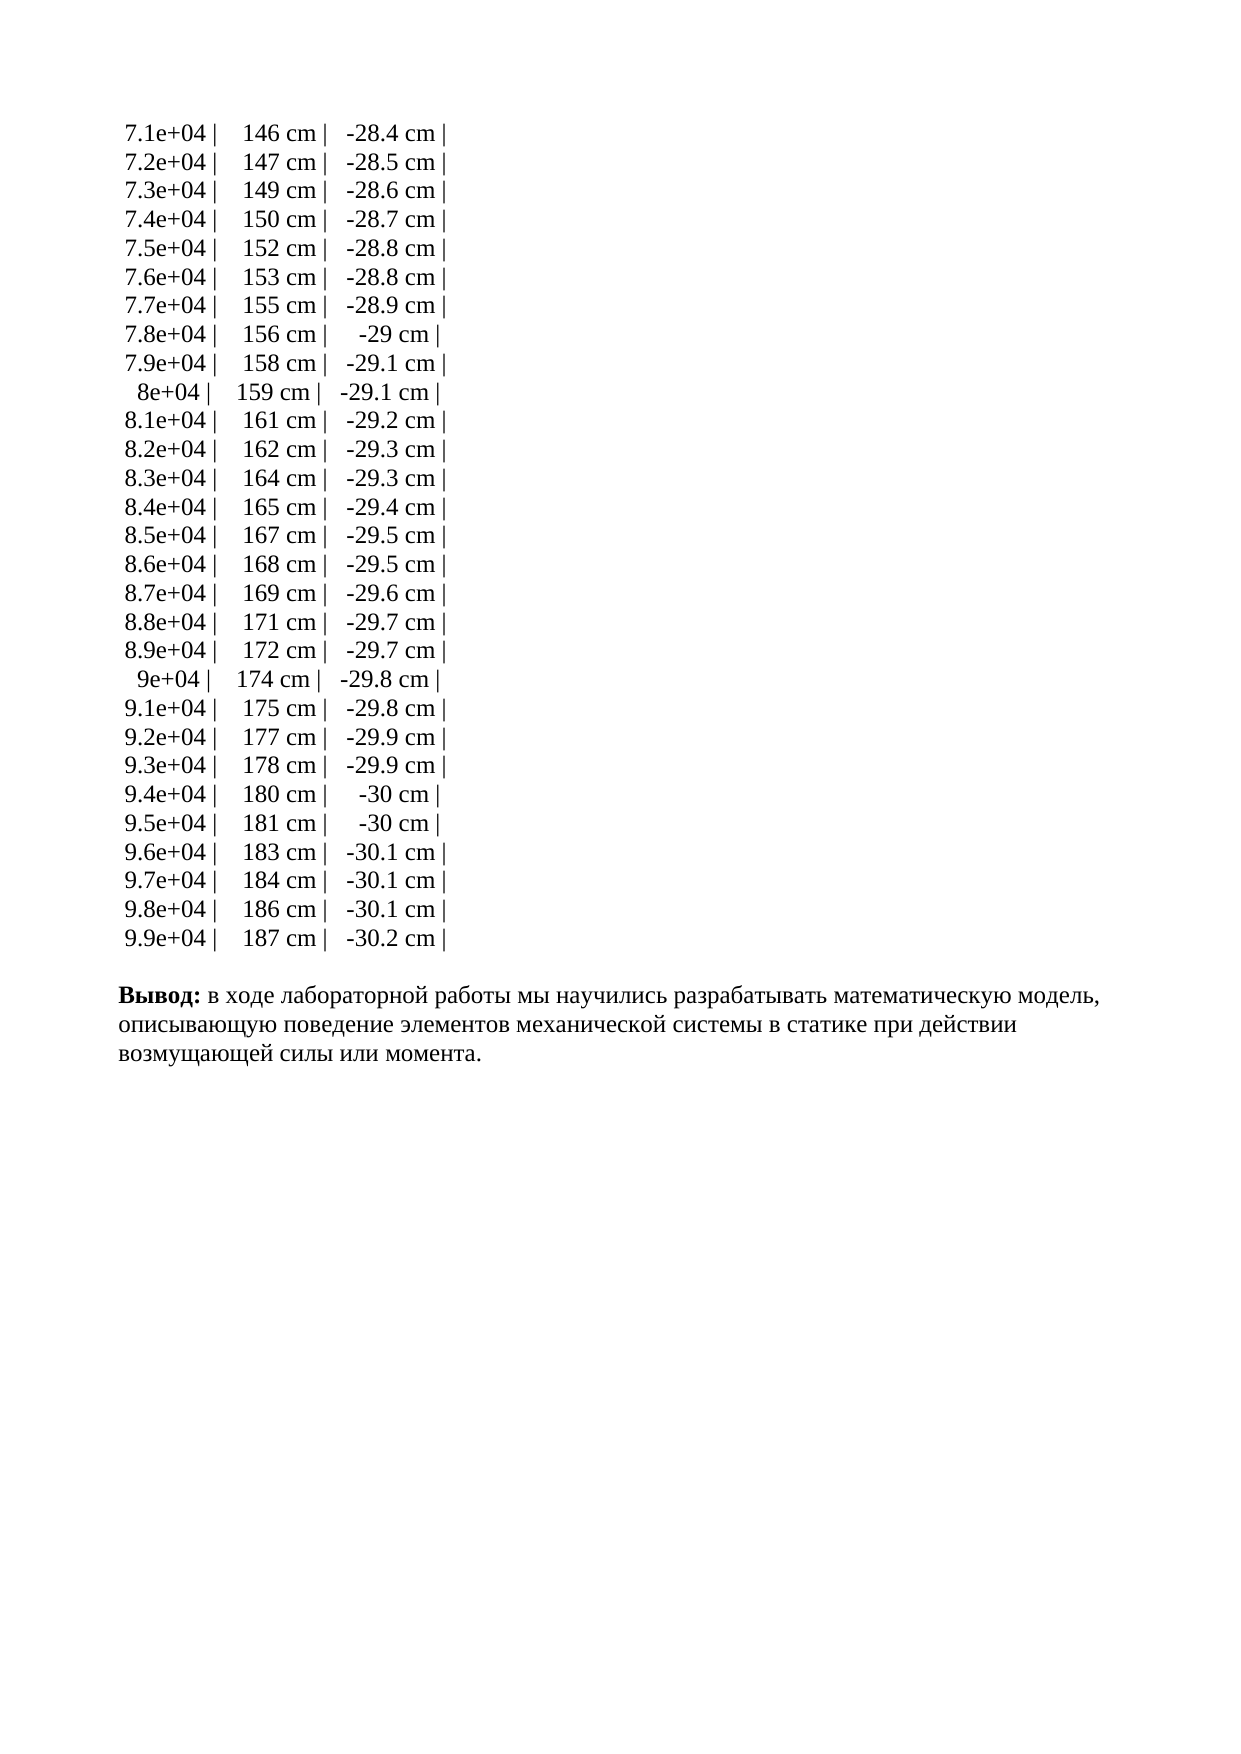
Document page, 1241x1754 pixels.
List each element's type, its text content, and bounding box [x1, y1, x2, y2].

text 9.6e+04 | 183 cm | -30.1 cm | [118, 837, 1017, 866]
text 7.1e+04 | 146 cm | -28.4 cm | [118, 118, 1017, 147]
text 9.4e+04 | 180 cm | -30 cm | [118, 779, 1017, 808]
text 7.5e+04 | 152 cm | -28.8 cm | [118, 233, 1017, 262]
text 8.7e+04 | 169 cm | -29.6 cm | [118, 578, 1017, 607]
text 7.9e+04 | 158 cm | -29.1 cm | [118, 348, 1017, 377]
text 9.1e+04 | 175 cm | -29.8 cm | [118, 693, 1017, 722]
text 9.7e+04 | 184 cm | -30.1 cm | [118, 866, 1017, 894]
text Вывод: в ходе лабораторной работы мы научились разрабатывать математическую модель, описывающую поведение элементов механической системы в статике при действии возмущающей силы или момента. [118, 981, 1122, 1067]
text 7.6e+04 | 153 cm | -28.8 cm | [118, 262, 1017, 291]
text 8.4e+04 | 165 cm | -29.4 cm | [118, 492, 1017, 521]
text 9.8e+04 | 186 cm | -30.1 cm | [118, 894, 1017, 923]
text 8.2e+04 | 162 cm | -29.3 cm | [118, 434, 1017, 463]
text 8.3e+04 | 164 cm | -29.3 cm | [118, 463, 1017, 492]
text 9.9e+04 | 187 cm | -30.2 cm | [118, 923, 1017, 952]
text 8.9e+04 | 172 cm | -29.7 cm | [118, 636, 1017, 664]
text 8.8e+04 | 171 cm | -29.7 cm | [118, 607, 1017, 636]
text 8.1e+04 | 161 cm | -29.2 cm | [118, 406, 1017, 434]
text 9.5e+04 | 181 cm | -30 cm | [118, 808, 1017, 837]
text 9.3e+04 | 178 cm | -29.9 cm | [118, 751, 1017, 779]
text 9.2e+04 | 177 cm | -29.9 cm | [118, 722, 1017, 751]
text 7.4e+04 | 150 cm | -28.7 cm | [118, 204, 1017, 233]
text 7.3e+04 | 149 cm | -28.6 cm | [118, 176, 1017, 204]
text 7.2e+04 | 147 cm | -28.5 cm | [118, 147, 1017, 176]
text 8e+04 | 159 cm | -29.1 cm | [118, 377, 1017, 406]
text 8.5e+04 | 167 cm | -29.5 cm | [118, 521, 1017, 549]
text 9e+04 | 174 cm | -29.8 cm | [118, 664, 1017, 693]
text 8.6e+04 | 168 cm | -29.5 cm | [118, 549, 1017, 578]
text 7.7e+04 | 155 cm | -28.9 cm | [118, 291, 1017, 319]
text 7.8e+04 | 156 cm | -29 cm | [118, 319, 1017, 348]
